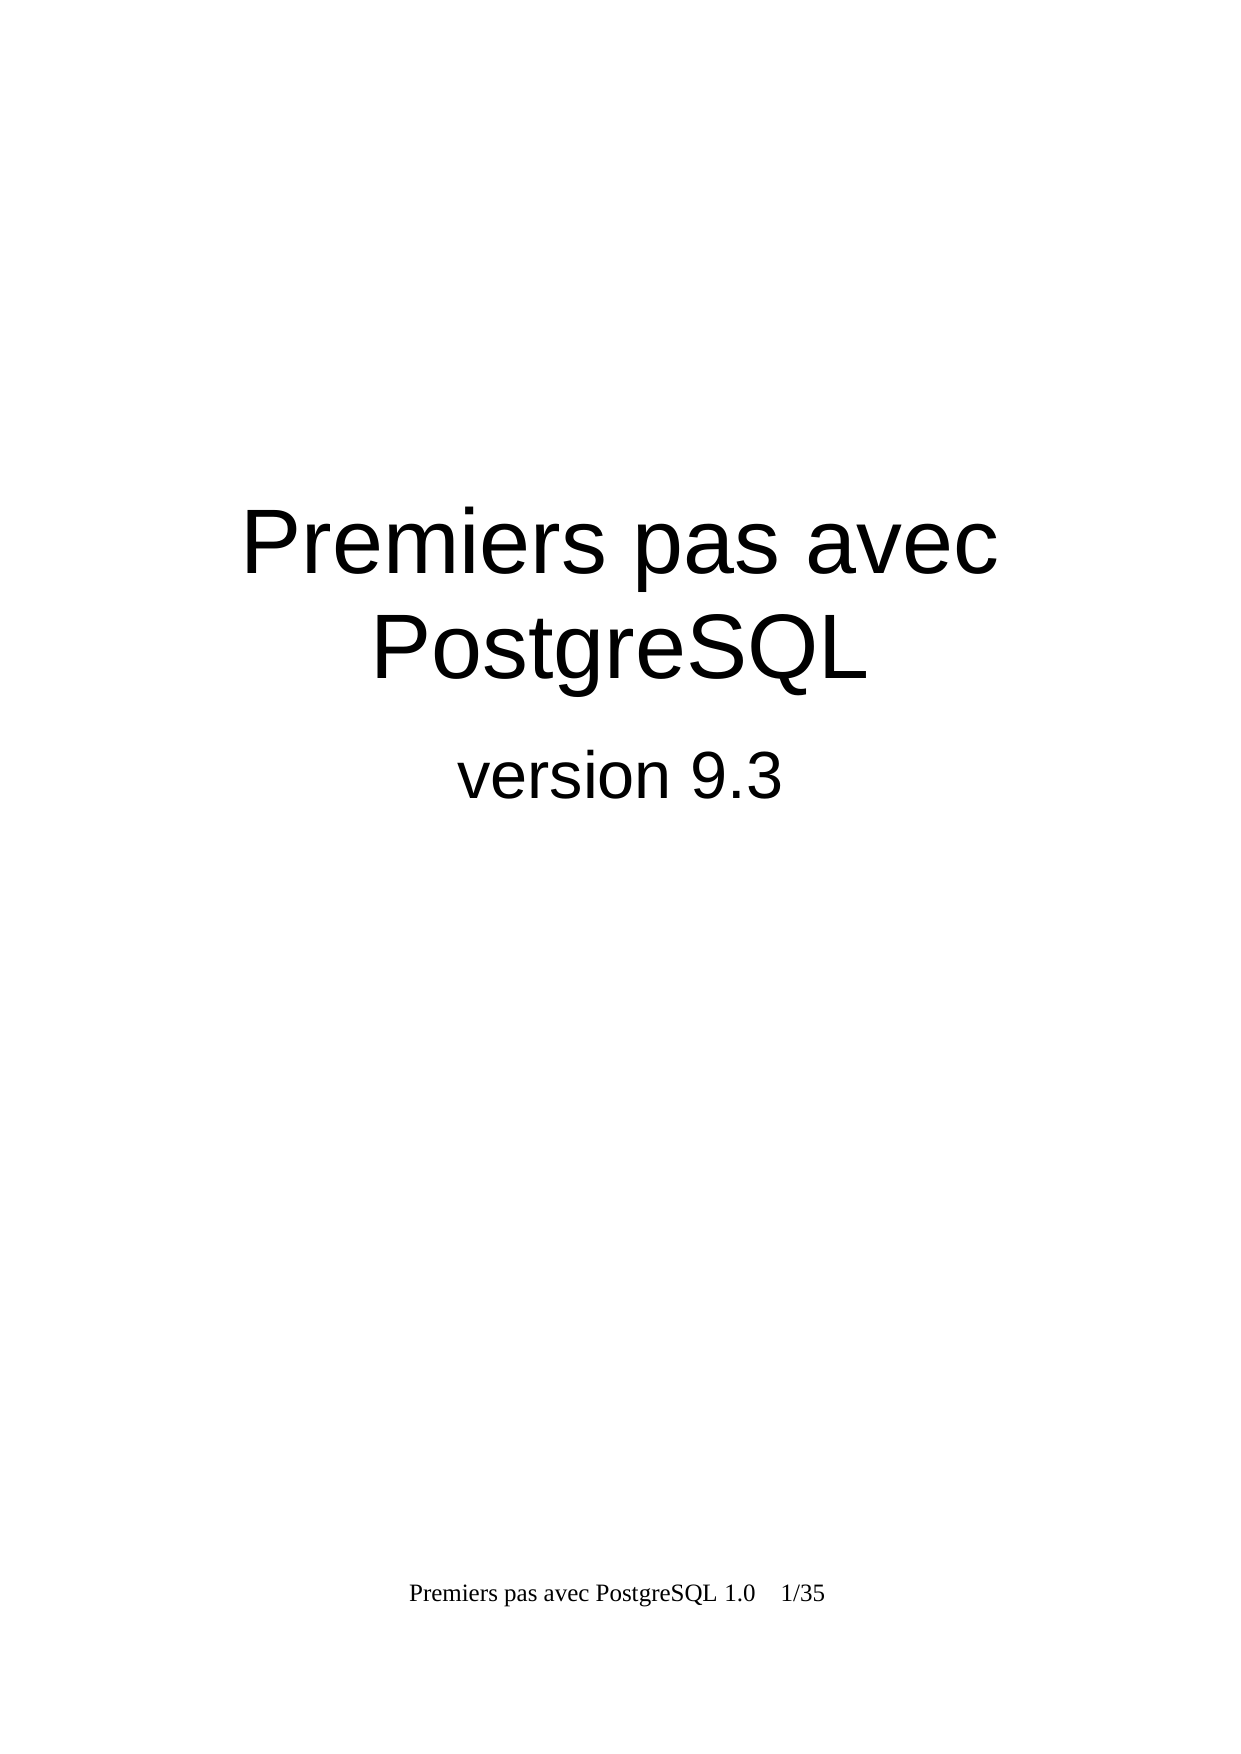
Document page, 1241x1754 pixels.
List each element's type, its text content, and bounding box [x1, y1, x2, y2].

subtitle Premiers pas avec PostgreSQL [118, 487, 1122, 698]
subtitle version 9.3 [118, 736, 1122, 812]
